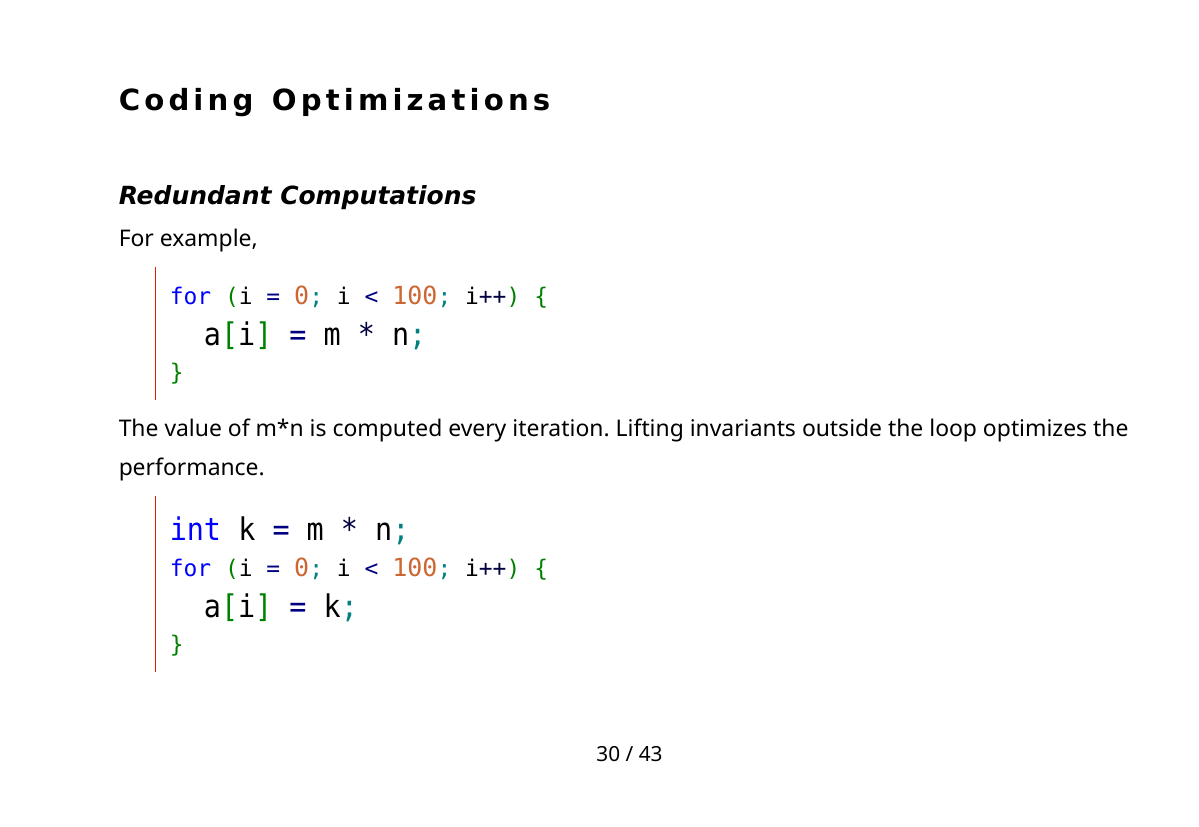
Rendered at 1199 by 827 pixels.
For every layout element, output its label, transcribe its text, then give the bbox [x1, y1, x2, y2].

title redundant computations [118, 181, 1140, 210]
text The value of m*n is computed every iteration. Lifting invariants outside the loop optimizes the performance. [118, 412, 1140, 482]
text a[i] = m * n; [156, 302, 1140, 344]
text } [156, 344, 1140, 400]
text } [156, 616, 1140, 672]
text For example, [118, 222, 1140, 253]
text for (i = 0; i < 100; i++) { [156, 267, 1140, 302]
text for (i = 0; i < 100; i++) { [156, 538, 1140, 574]
text a[i] = k; [156, 574, 1140, 616]
text int k = m * n; [156, 496, 1140, 538]
title Coding Optimizations [118, 83, 1140, 117]
